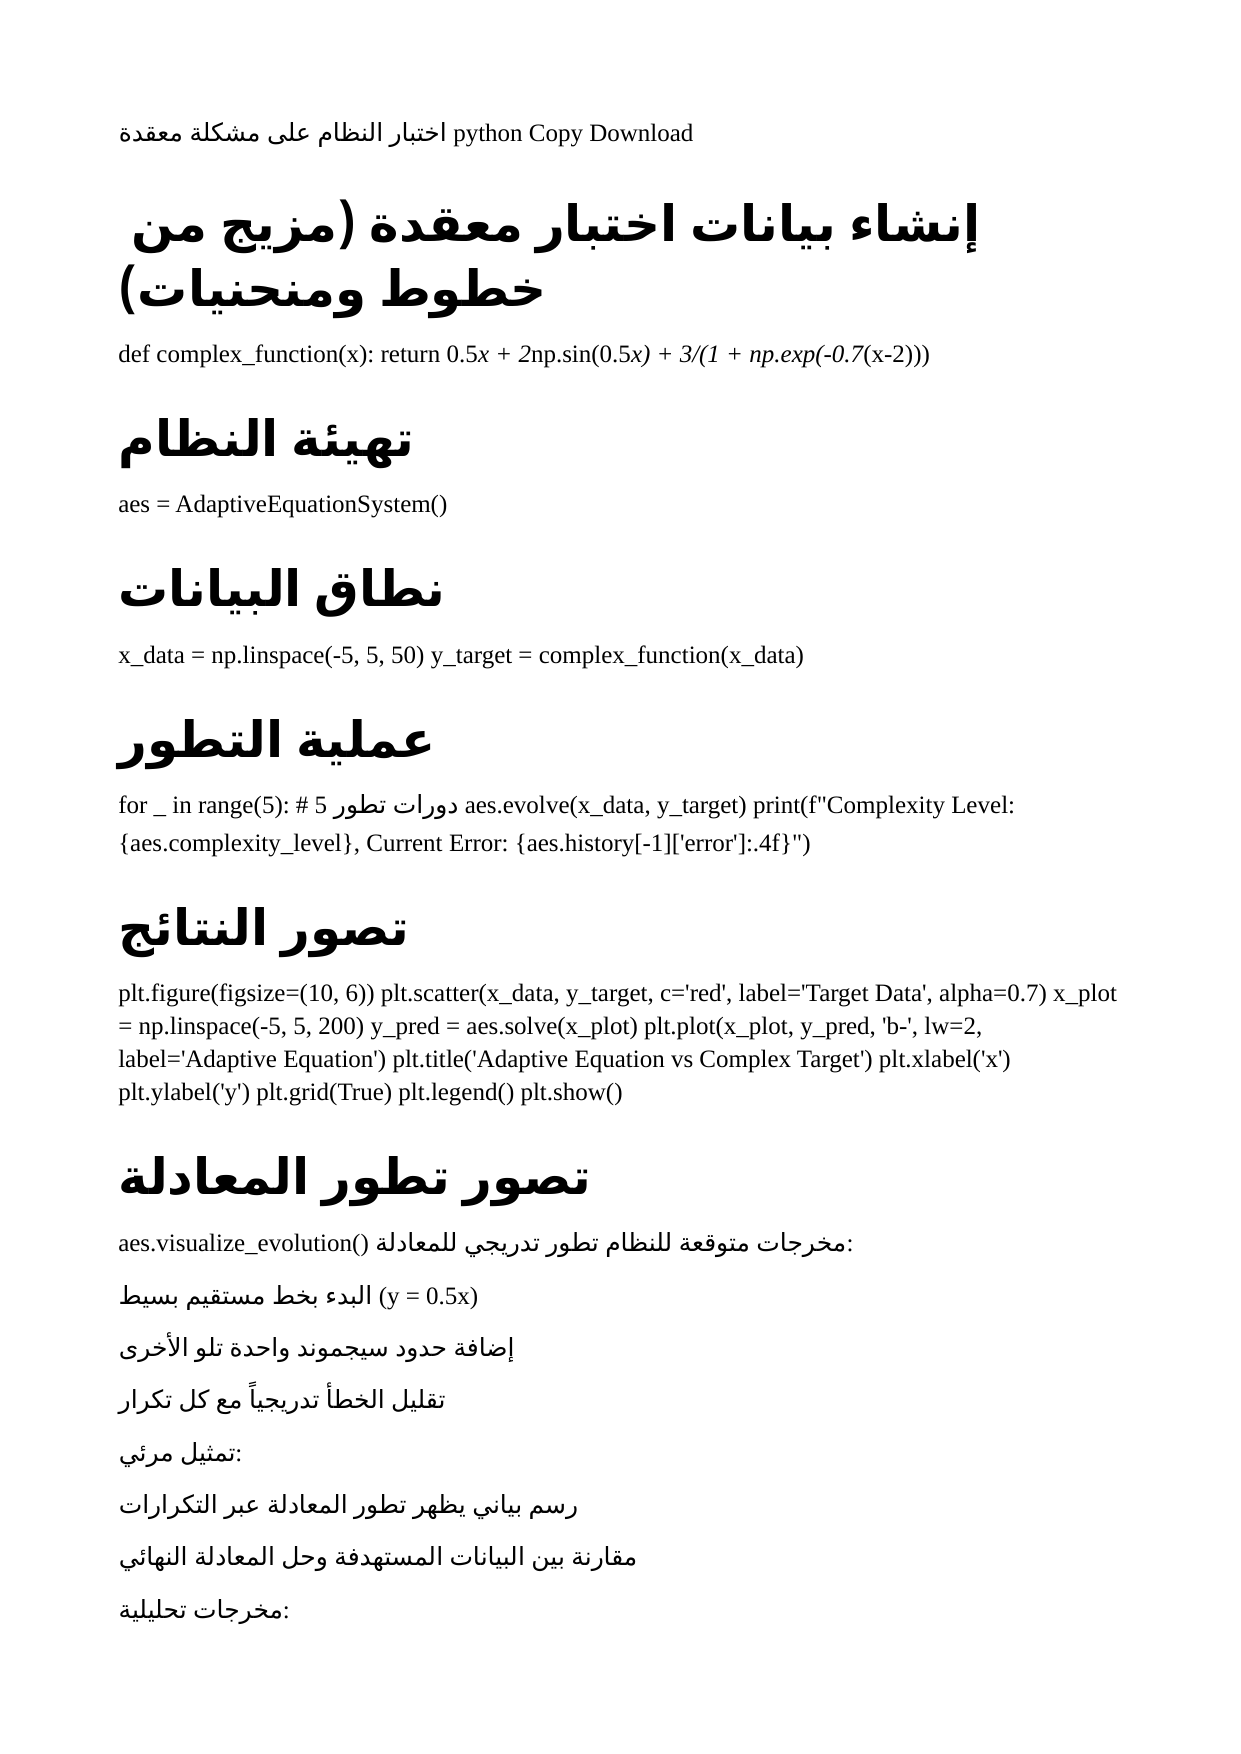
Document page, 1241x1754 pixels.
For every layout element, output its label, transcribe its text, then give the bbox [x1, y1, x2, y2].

subtitle عملية التطور [118, 712, 1122, 778]
text إضافة حدود سيجموند واحدة تلو الأخرى [118, 1334, 1122, 1366]
text aes = AdaptiveEquationSystem() [118, 489, 1122, 518]
text البدء بخط مستقيم بسيط (y = 0.5x) [118, 1281, 1122, 1314]
text رسم بياني يظهر تطور المعادلة عبر التكرارات [118, 1491, 1122, 1523]
subtitle نطاق البيانات [118, 562, 1122, 627]
text تقليل الخطأ تدريجياً مع كل تكرار [118, 1386, 1122, 1418]
text def complex_function(x): return 0.5x + 2np.sin(0.5x) + 3/(1 + np.exp(-0.7(x-2))) [118, 339, 1122, 368]
text plt.figure(figsize=(10, 6)) plt.scatter(x_data, y_target, c='red', label='Target Data', alpha=0.7) x_plot = np.linspace(-5, 5, 200) y_pred = aes.solve(x_plot) plt.plot(x_plot, y_pred, 'b-', lw=2, label='Adaptive Equation') plt.title('Adaptive Equation vs Complex Target') plt.xlabel('x') plt.ylabel('y') plt.grid(True) plt.legend() plt.show() [118, 978, 1122, 1106]
text aes.visualize_evolution() مخرجات متوقعة للنظام تطور تدريجي للمعادلة: [118, 1228, 1122, 1261]
subtitle تهيئة النظام [118, 412, 1122, 477]
subtitle تصور تطور المعادلة [118, 1150, 1122, 1215]
text مقارنة بين البيانات المستهدفة وحل المعادلة النهائي [118, 1543, 1122, 1576]
subtitle إنشاء بيانات اختبار معقدة (مزيج من خطوط ومنحنيات) [118, 196, 1122, 327]
text اختبار النظام على مشكلة معقدة python Copy Download [118, 118, 1122, 152]
text for _ in range(5): # 5 دورات تطور aes.evolve(x_data, y_target) print(f"Complexity Level: {aes.complexity_level}, Current Error: {aes.history[-1]['error']:.4f}") [118, 790, 1122, 857]
text مخرجات تحليلية: [118, 1595, 1122, 1628]
text x_data = np.linspace(-5, 5, 50) y_target = complex_function(x_data) [118, 640, 1122, 668]
text تمثيل مرئي: [118, 1438, 1122, 1471]
subtitle تصور النتائج [118, 901, 1122, 966]
